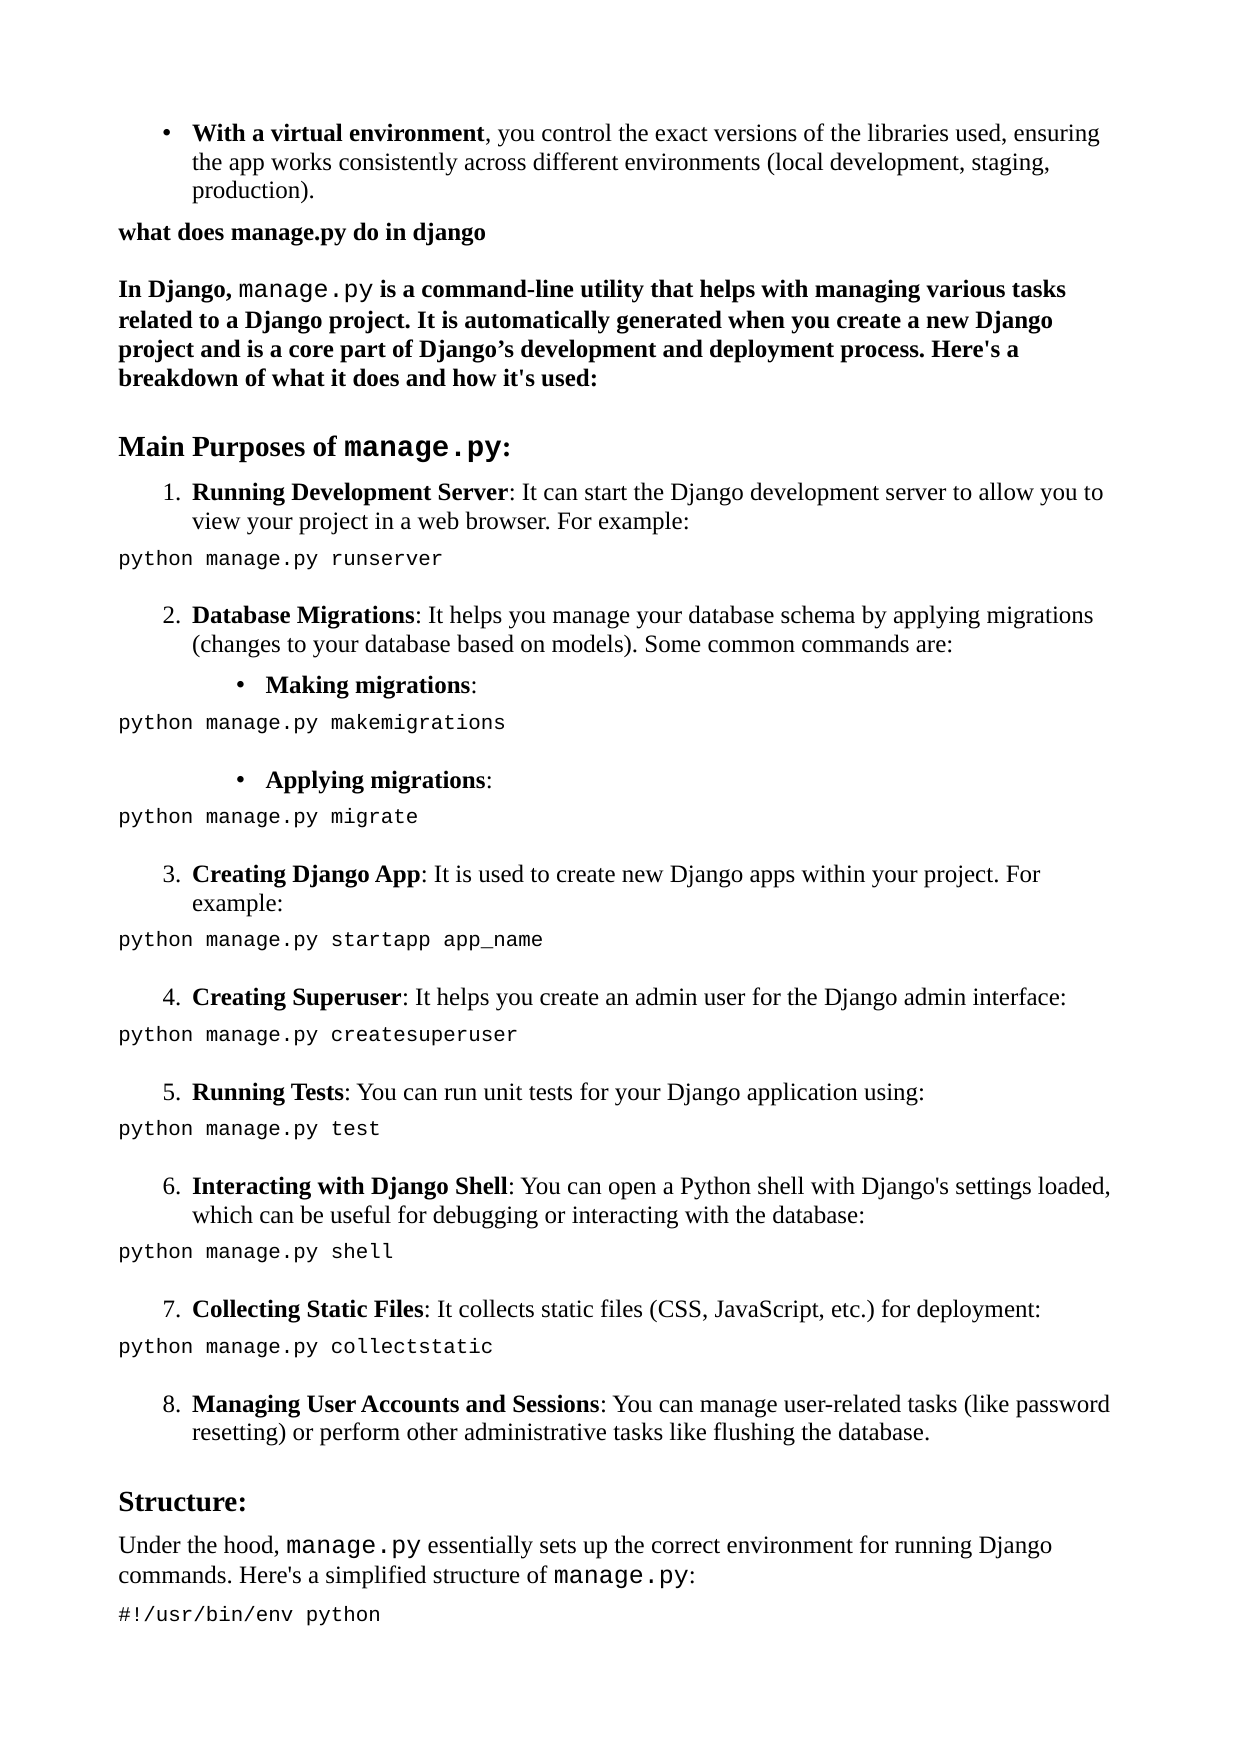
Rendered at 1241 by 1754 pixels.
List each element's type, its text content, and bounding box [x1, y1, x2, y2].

text python manage.py migrate [118, 806, 1122, 830]
text what does manage.py do in django [118, 217, 1122, 246]
text python manage.py shell [118, 1241, 1122, 1265]
list Running Tests: You can run unit tests for your Django application using: [162, 1077, 1122, 1106]
list Creating Django App: It is used to create new Django apps within your project. For example: [162, 859, 1122, 917]
list Interacting with Django Shell: You can open a Python shell with Django's settings loaded, which can be useful for debugging or interacting with the database: [162, 1171, 1122, 1229]
list Running Development Server: It can start the Django development server to allow you to view your project in a web browser. For example: [162, 477, 1122, 535]
text python manage.py makemigrations [118, 712, 1122, 736]
text python manage.py collectstatic [118, 1336, 1122, 1359]
text python manage.py startapp app_name [118, 929, 1122, 953]
text #!/usr/bin/env python [118, 1604, 1122, 1628]
text python manage.py test [118, 1118, 1122, 1142]
list Collecting Static Files: It collects static files (CSS, JavaScript, etc.) for deployment: [162, 1294, 1122, 1323]
list Database Migrations: It helps you manage your database schema by applying migrations (changes to your database based on models). Some common commands are: [162, 601, 1122, 658]
text In Django, manage.py is a command-line utility that helps with managing various tasks related to a Django project. It is automatically generated when you create a new Django project and is a core part of Django’s development and deployment process. Here's a breakdown of what it does and how it's used: [118, 274, 1122, 391]
list Making migrations: [236, 671, 1122, 699]
list Creating Superuser: It helps you create an admin user for the Django admin interface: [162, 982, 1122, 1011]
text python manage.py createsuperuser [118, 1024, 1122, 1047]
list Applying migrations: [236, 765, 1122, 794]
text Under the hood, manage.py essentially sets up the correct environment for running Django commands. Here's a simplified structure of manage.py: [118, 1530, 1122, 1591]
list Managing User Accounts and Sessions: You can manage user-related tasks (like password resetting) or perform other administrative tasks like flushing the database. [162, 1389, 1122, 1446]
list With a virtual environment, you control the exact versions of the libraries used, ensuring the app works consistently across different environments (local development, staging, production). [162, 118, 1122, 204]
text python manage.py runserver [118, 547, 1122, 571]
subtitle Main Purposes of manage.py: [118, 429, 1122, 465]
subtitle Structure: [118, 1484, 1122, 1517]
